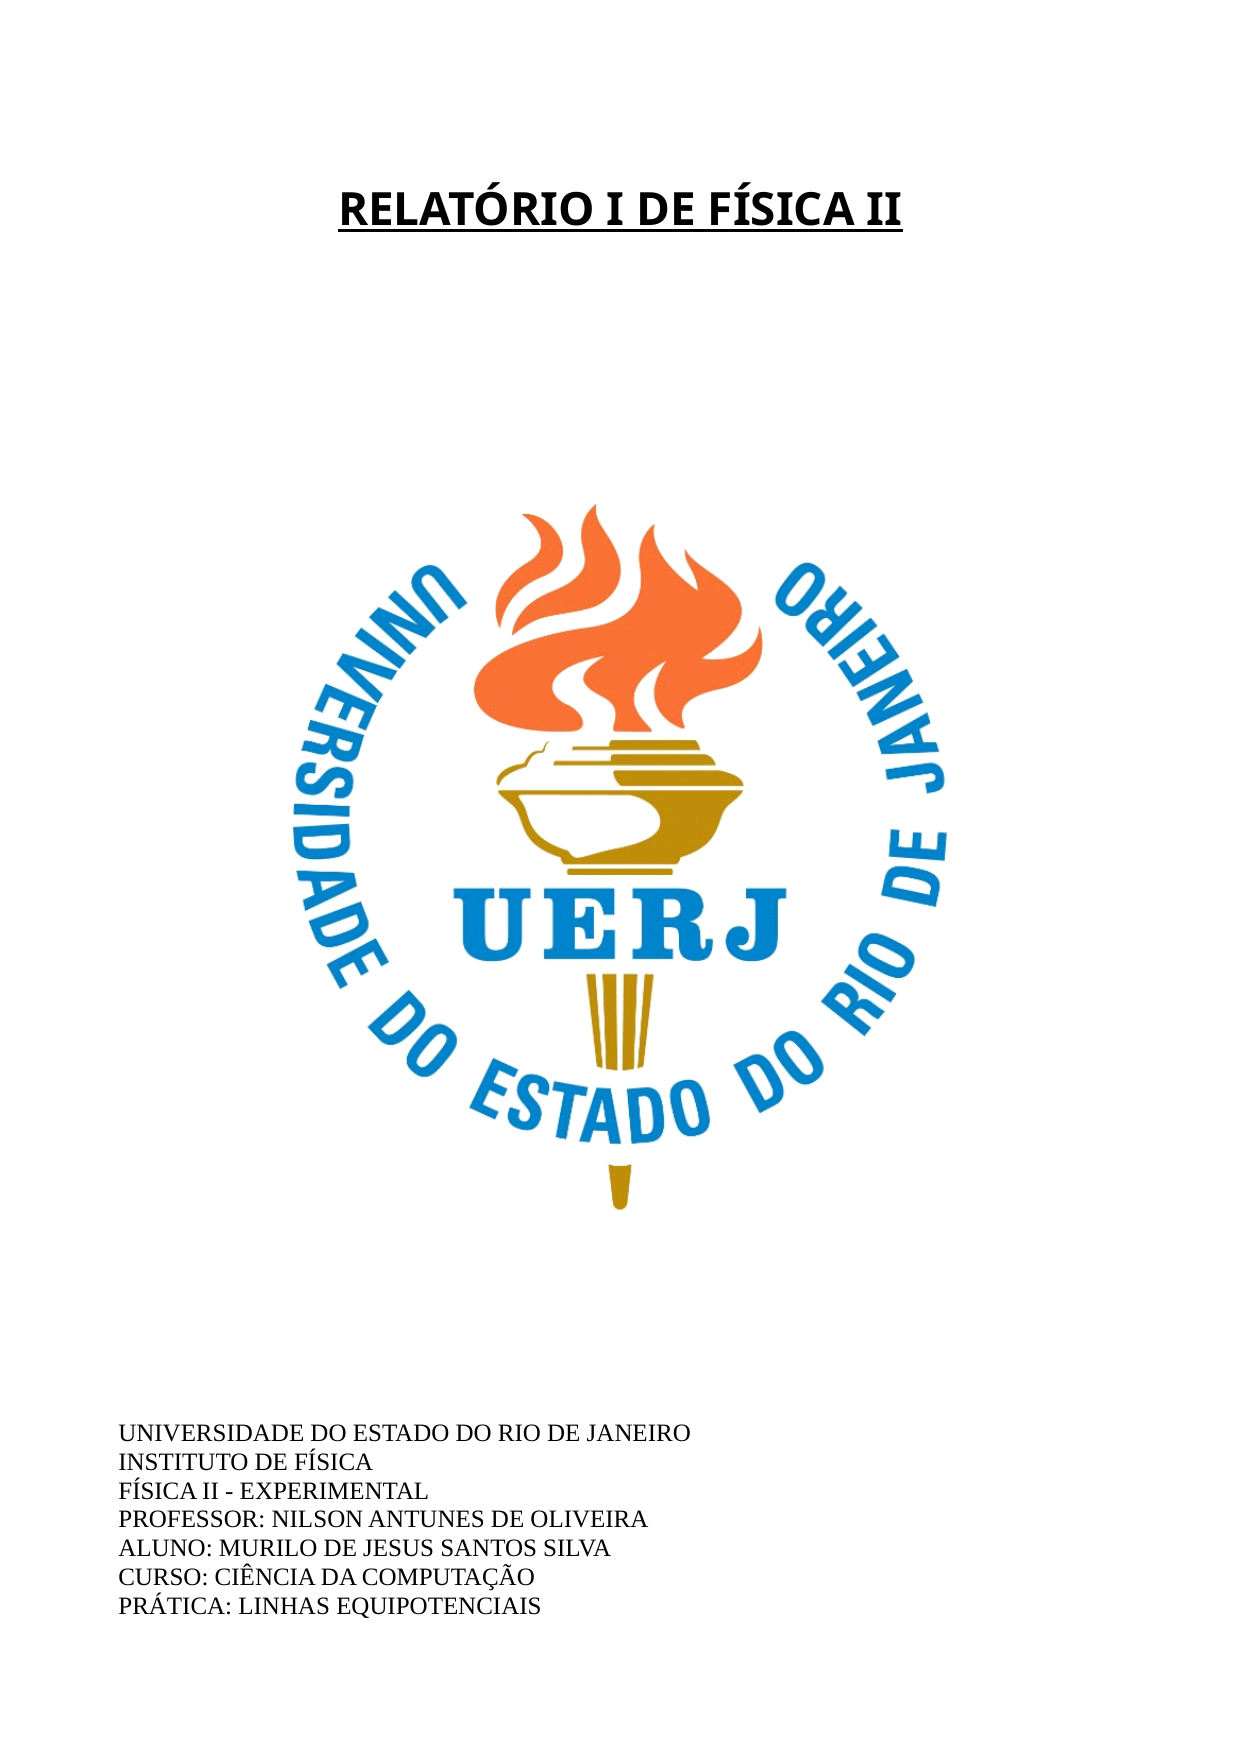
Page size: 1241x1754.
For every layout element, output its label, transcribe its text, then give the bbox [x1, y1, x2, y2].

text FÍSICA II - EXPERIMENTAL [118, 1476, 1122, 1504]
text ALUNO: MURILO DE JESUS SANTOS SILVA [118, 1533, 1122, 1562]
text UNIVERSIDADE DO ESTADO DO RIO DE JANEIRO [118, 1418, 1122, 1447]
text RELATÓRIO I DE FÍSICA II [118, 176, 1122, 239]
text PRÁTICA: LINHAS EQUIPOTENCIAIS [118, 1591, 1122, 1619]
text INSTITUTO DE FÍSICA [118, 1447, 1122, 1476]
text PROFESSOR: NILSON ANTUNES DE OLIVEIRA [118, 1504, 1122, 1533]
text CURSO: CIÊNCIA DA COMPUTAÇÃO [118, 1562, 1122, 1591]
